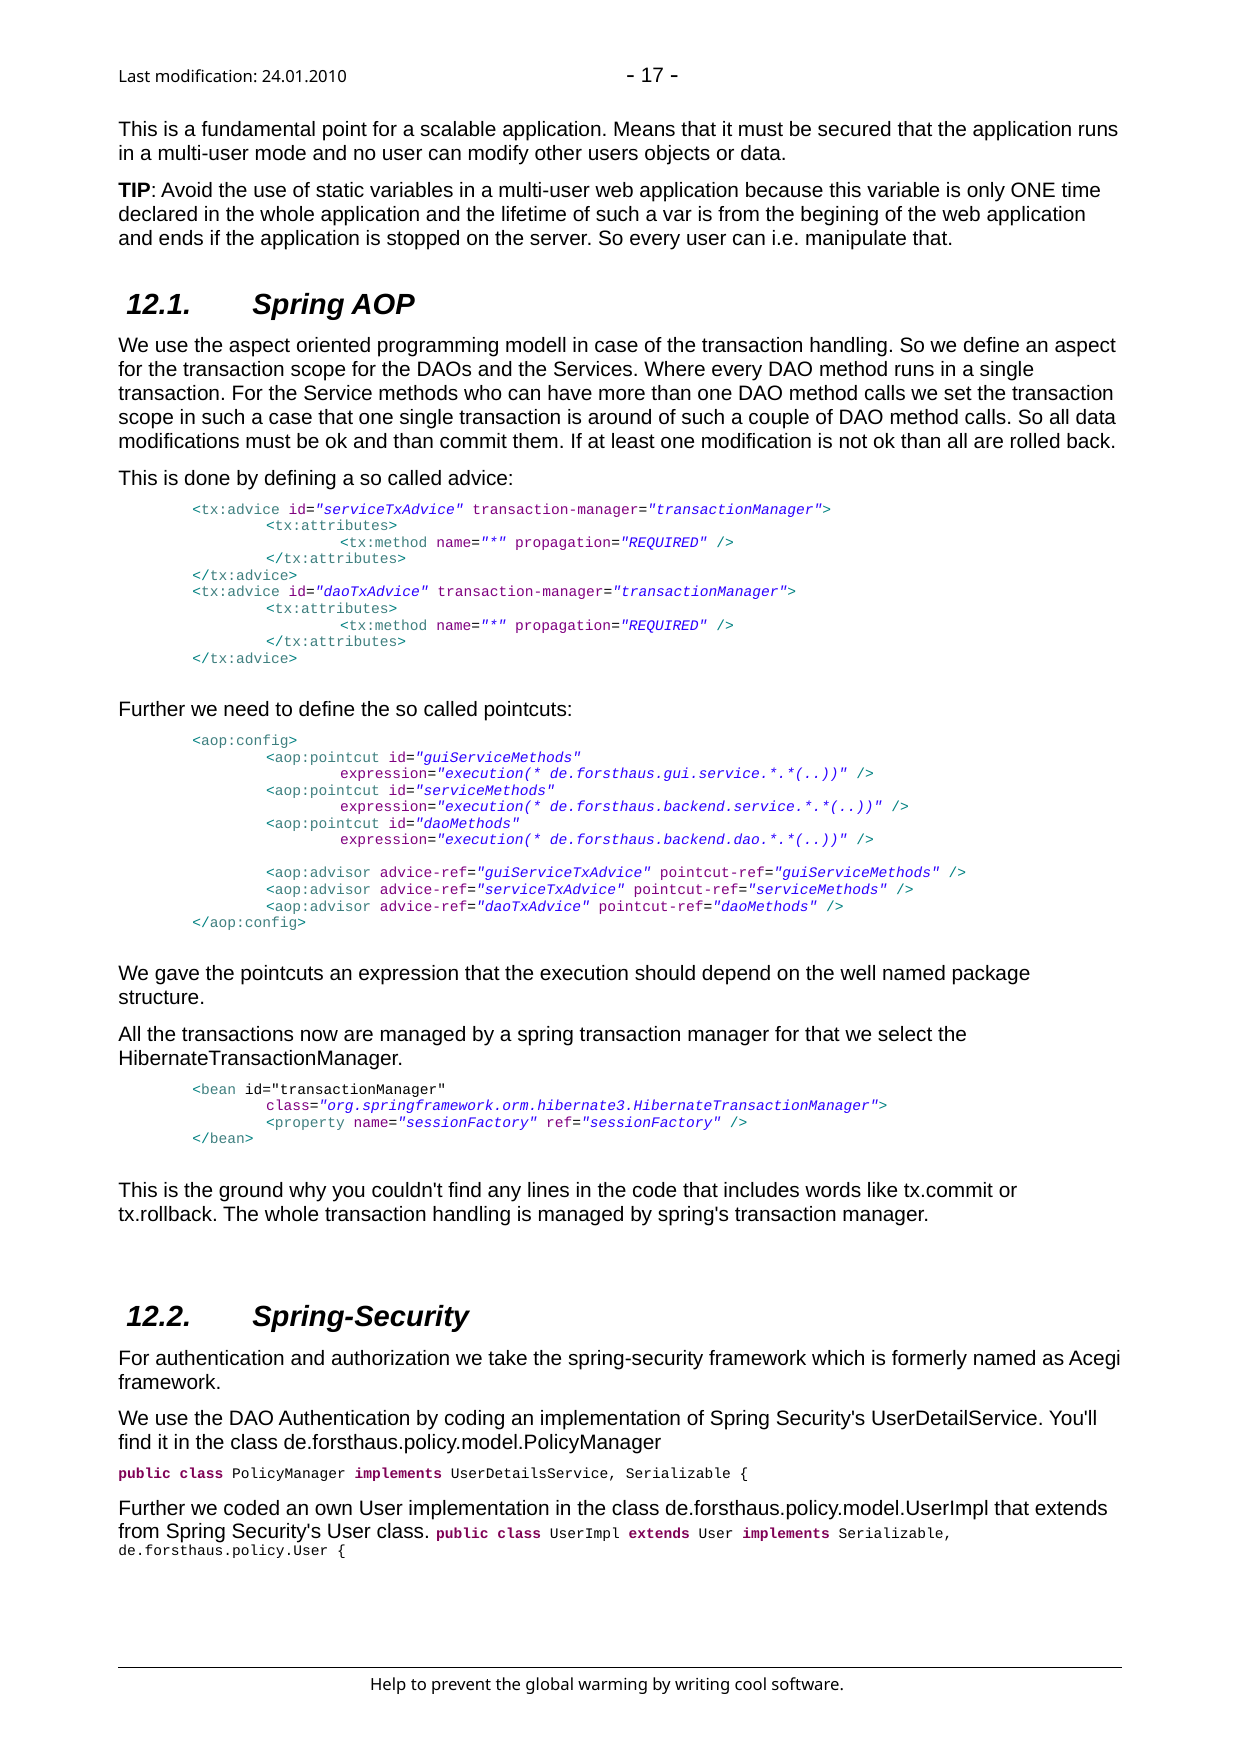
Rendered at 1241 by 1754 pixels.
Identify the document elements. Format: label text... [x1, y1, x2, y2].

text This is a fundamental point for a scalable application. Means that it must be secured that the application runs in a multi-user mode and no user can modify other users objects or data. [118, 117, 1122, 165]
text <tx:attributes> [118, 601, 1122, 618]
subtitle Spring-Security [118, 1299, 1122, 1333]
text public class PolicyManager implements UserDetailsService, Serializable { [118, 1466, 1122, 1483]
text <property name="sessionFactory" ref="sessionFactory" /> [118, 1115, 1122, 1132]
text <tx:advice id="serviceTxAdvice" transaction-manager="transactionManager"> [118, 502, 1122, 518]
text <tx:method name="*" propagation="REQUIRED" /> [118, 535, 1122, 552]
text expression="execution(* de.forsthaus.backend.dao.*.*(..))" /> [118, 833, 1122, 849]
text For authentication and authorization we take the spring-security framework which is formerly named as Acegi framework. [118, 1346, 1122, 1393]
text We use the aspect oriented programming modell in case of the transaction handling. So we define an aspect for the transaction scope for the DAOs and the Services. Where every DAO method runs in a single transaction. For the Service methods who can have more than one DAO method calls we set the transaction scope in such a case that one single transaction is around of such a couple of DAO method calls. So all data modifications must be ok and than commit them. If at least one modification is not ok than all are rolled back. [118, 333, 1122, 453]
text </aop:config> [118, 915, 1122, 932]
text </tx:advice> [118, 651, 1122, 667]
text <aop:advisor advice-ref="daoTxAdvice" pointcut-ref="daoMethods" /> [118, 899, 1122, 915]
text This is the ground why you couldn't find any lines in the code that includes words like tx.commit or tx.rollback. The whole transaction handling is managed by spring's transaction manager. [118, 1178, 1122, 1226]
text Further we need to define the so called pointcuts: [118, 697, 1122, 721]
text <tx:advice id="daoTxAdvice" transaction-manager="transactionManager"> [118, 585, 1122, 601]
text All the transactions now are managed by a spring transaction manager for that we select the HibernateTransactionManager. [118, 1022, 1122, 1069]
text <aop:pointcut id="daoMethods" [118, 816, 1122, 833]
text </tx:attributes> [118, 634, 1122, 651]
text TIP: Avoid the use of static variables in a multi-user web application because this variable is only ONE time declared in the whole application and the lifetime of such a var is from the begining of the web application and ends if the application is stopped on the server. So every user can i.e. manipulate that. [118, 178, 1122, 249]
text </bean> [118, 1132, 1122, 1148]
text Further we coded an own User implementation in the class de.forsthaus.policy.model.UserImpl that extends from Spring Security's User class. public class UserImpl extends User implements Serializable, de.forsthaus.policy.User { [118, 1495, 1122, 1560]
text This is done by defining a so called advice: [118, 465, 1122, 489]
text expression="execution(* de.forsthaus.gui.service.*.*(..))" /> [118, 766, 1122, 783]
text <aop:config> [118, 733, 1122, 750]
text <aop:pointcut id="serviceMethods" [118, 783, 1122, 799]
text We use the DAO Authentication by coding an implementation of Spring Security's UserDetailService. You'll find it in the class de.forsthaus.policy.model.PolicyManager [118, 1406, 1122, 1454]
text expression="execution(* de.forsthaus.backend.service.*.*(..))" /> [118, 799, 1122, 816]
text </tx:advice> [118, 568, 1122, 585]
text <bean id="transactionManager" [118, 1082, 1122, 1099]
subtitle Spring AOP [118, 287, 1122, 321]
text class="org.springframework.orm.hibernate3.HibernateTransactionManager"> [118, 1099, 1122, 1115]
text <aop:advisor advice-ref="guiServiceTxAdvice" pointcut-ref="guiServiceMethods" /> [118, 866, 1122, 882]
text We gave the pointcuts an expression that the execution should depend on the well named package structure. [118, 961, 1122, 1009]
text <tx:method name="*" propagation="REQUIRED" /> [118, 618, 1122, 634]
text </tx:attributes> [118, 552, 1122, 568]
text <tx:attributes> [118, 518, 1122, 535]
text <aop:advisor advice-ref="serviceTxAdvice" pointcut-ref="serviceMethods" /> [118, 882, 1122, 899]
text <aop:pointcut id="guiServiceMethods" [118, 750, 1122, 766]
